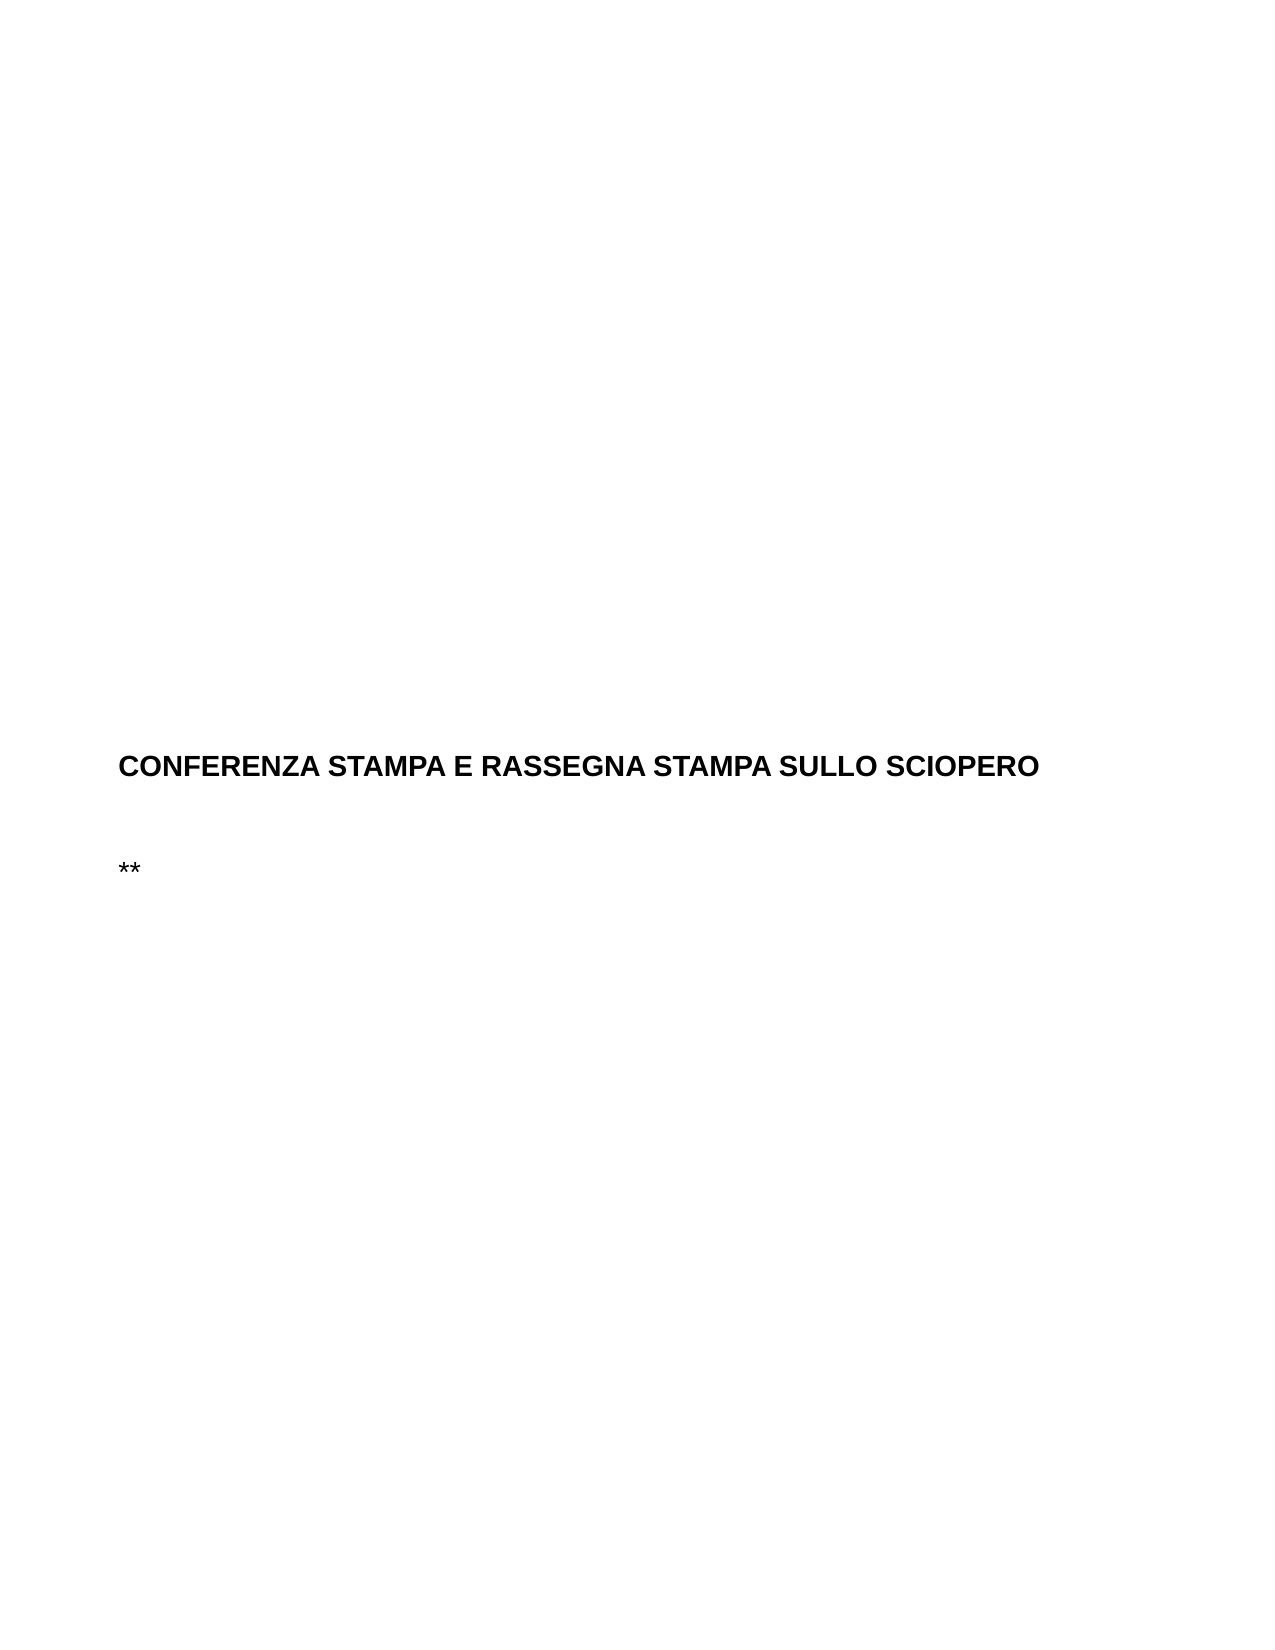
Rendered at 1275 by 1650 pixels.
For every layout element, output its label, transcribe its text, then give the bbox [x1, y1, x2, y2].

text ** [118, 856, 1157, 889]
text CONFERENZA STAMPA E RASSEGNA STAMPA SULLO SCIOPERO [118, 749, 1157, 783]
